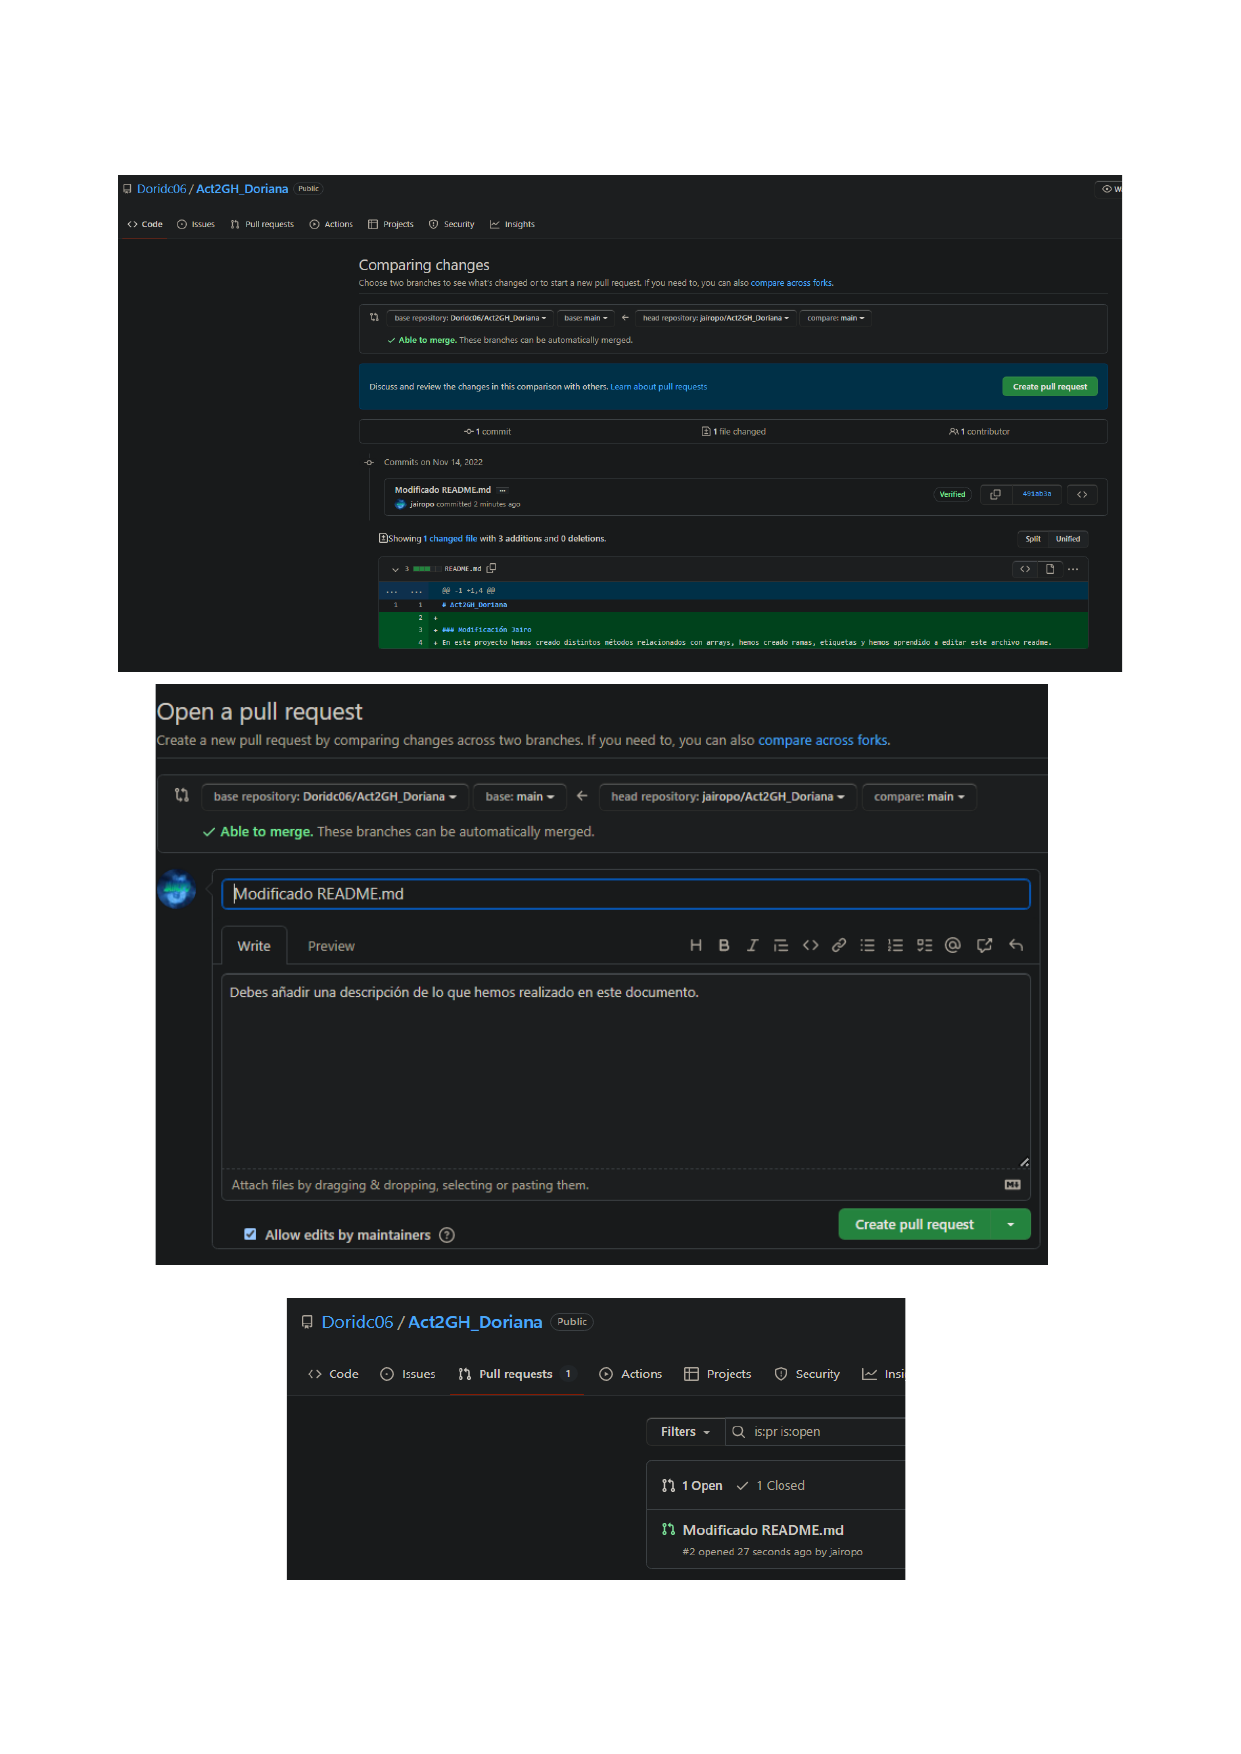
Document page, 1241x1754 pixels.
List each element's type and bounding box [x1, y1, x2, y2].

picture [155, 684, 1048, 1265]
picture [118, 175, 1123, 672]
picture [286, 1298, 906, 1580]
